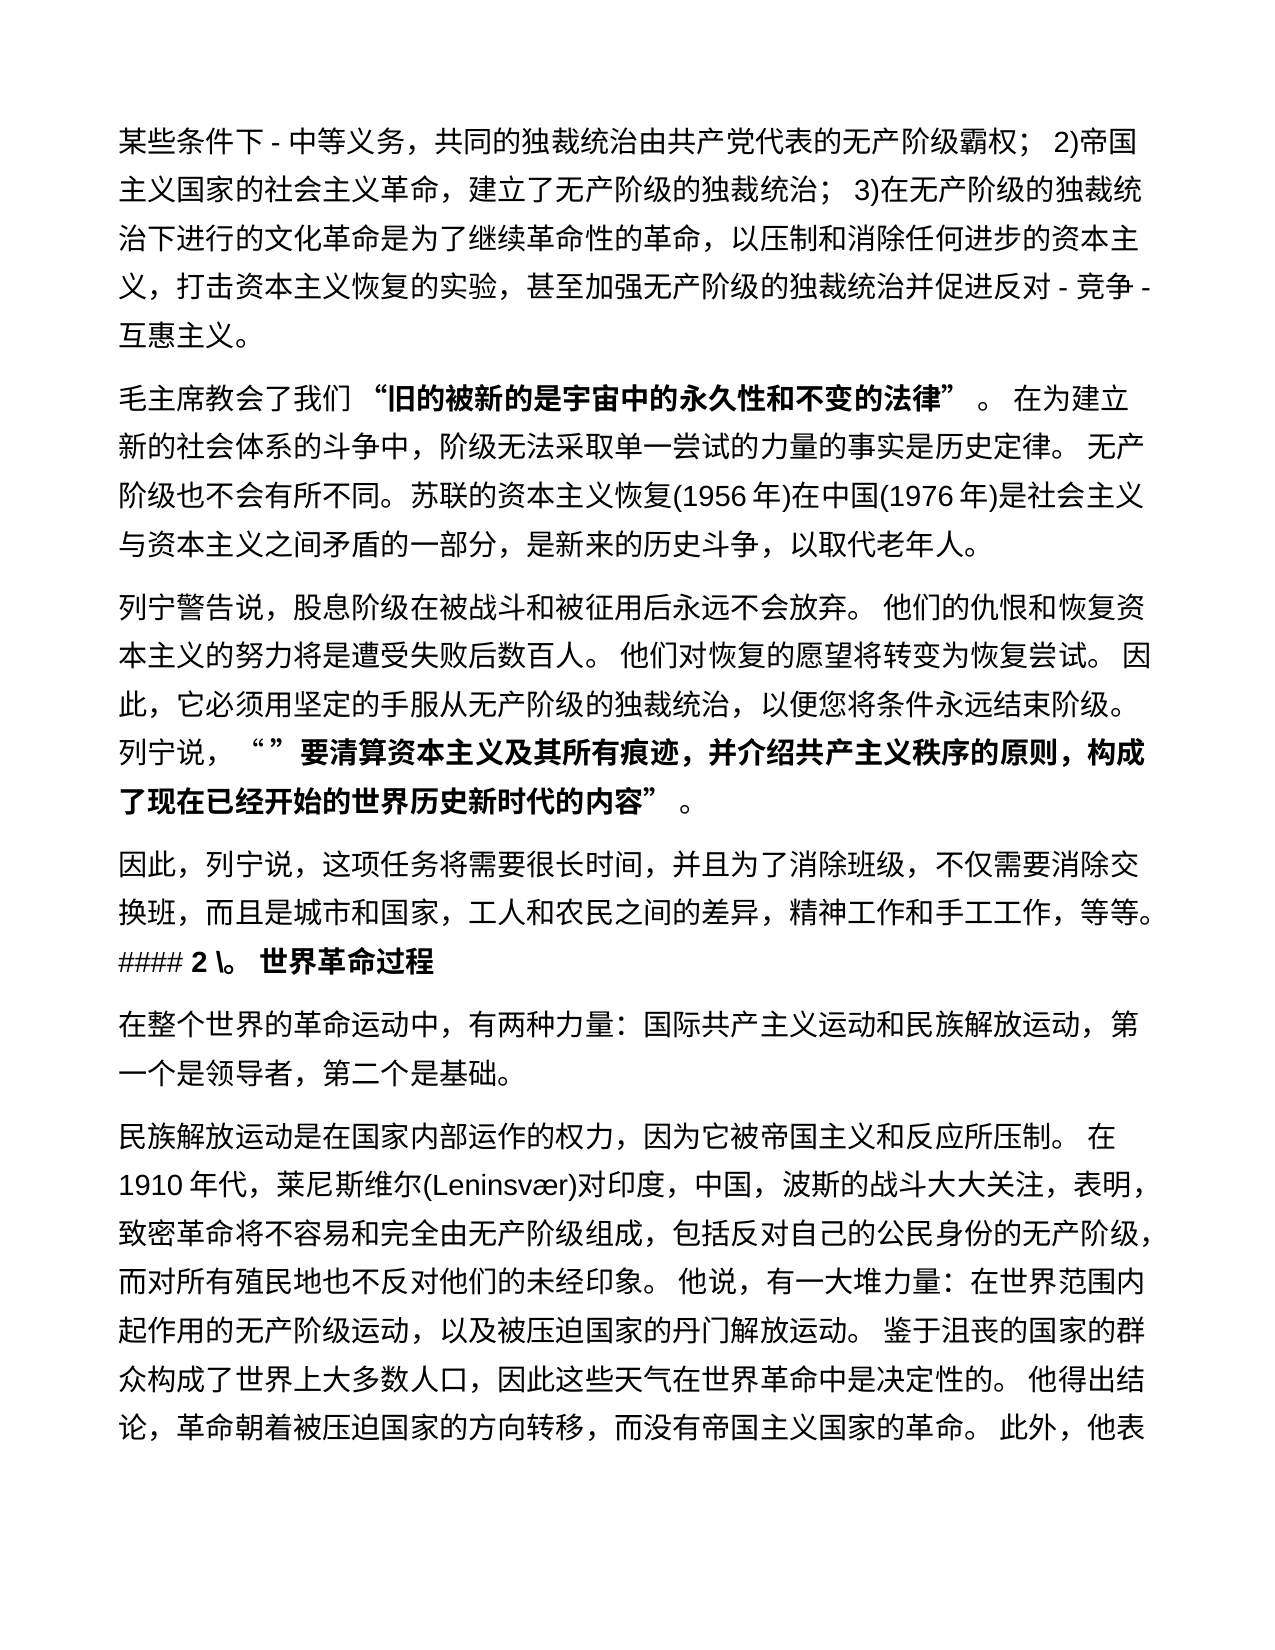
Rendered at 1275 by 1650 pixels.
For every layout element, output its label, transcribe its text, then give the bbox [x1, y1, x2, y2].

text 在整个世界的革命运动中，有两种力量：国际共产主义运动和民族解放运动，第一个是领导者，第二个是基础。 [118, 1002, 1157, 1092]
text 列宁警告说，股息阶级在被战斗和被征用后永远不会放弃。 他们的仇恨和恢复资本主义的努力将是遭受失败后数百人。 他们对恢复的愿望将转变为恢复尝试。 因此，它必须用坚定的手服从无产阶级的独裁统治，以便您将条件永远结束阶级。 列宁说，“ ”要清算资本主义及其所有痕迹，并介绍共产主义秩序的原则，构成了现在已经开始的世界历史新时代的内容” 。 [118, 584, 1157, 821]
text 毛主席教会了我们 “旧的被新的是宇宙中的永久性和不变的法律” 。 在为建立新的社会体系的斗争中，阶级无法采取单一尝试的力量的事实是历史定律。 无产阶级也不会有所不同。苏联的资本主义恢复(1956年)在中国(1976年)是社会主义与资本主义之间矛盾的一部分，是新来的历史斗争，以取代老年人。 [118, 375, 1157, 563]
text 民族解放运动是在国家内部运作的权力，因为它被帝国主义和反应所压制。 在1910年代，莱尼斯维尔(Leninsvær)对印度，中国，波斯的战斗大大关注，表明，致密革命将不容易和完全由无产阶级组成，包括反对自己的公民身份的无产阶级，而对所有殖民地也不反对他们的未经印象。 他说，有一大堆力量：在世界范围内起作用的无产阶级运动，以及被压迫国家的丹门解放运动。 鉴于沮丧的国家的群众构成了世界上大多数人口，因此这些天气在世界革命中是决定性的。 他得出结论，革命朝着被压迫国家的方向转移，而没有帝国主义国家的革命。 此外，他表明，苏联像苏联一样的综合主义国家可以在仇恨的围困中发展。 这是关于世界革命发展不平衡的法律。 [118, 1113, 1157, 1447]
text 某些条件下 - 中等义务，共同的独裁统治由共产党代表的无产阶级霸权； 2)帝国主义国家的社会主义革命，建立了无产阶级的独裁统治； 3)在无产阶级的独裁统治下进行的文化革命是为了继续革命性的革命，以压制和消除任何进步的资本主义，打击资本主义恢复的实验，甚至加强无产阶级的独裁统治并促进反对 - 竞争 - 互惠主义。 [118, 118, 1157, 354]
text 因此，列宁说，这项任务将需要很长时间，并且为了消除班级，不仅需要消除交换班，而且是城市和国家，工人和农民之间的差异，精神工作和手工工作，等等。#### 2 \。 世界革命过程 [118, 841, 1157, 981]
